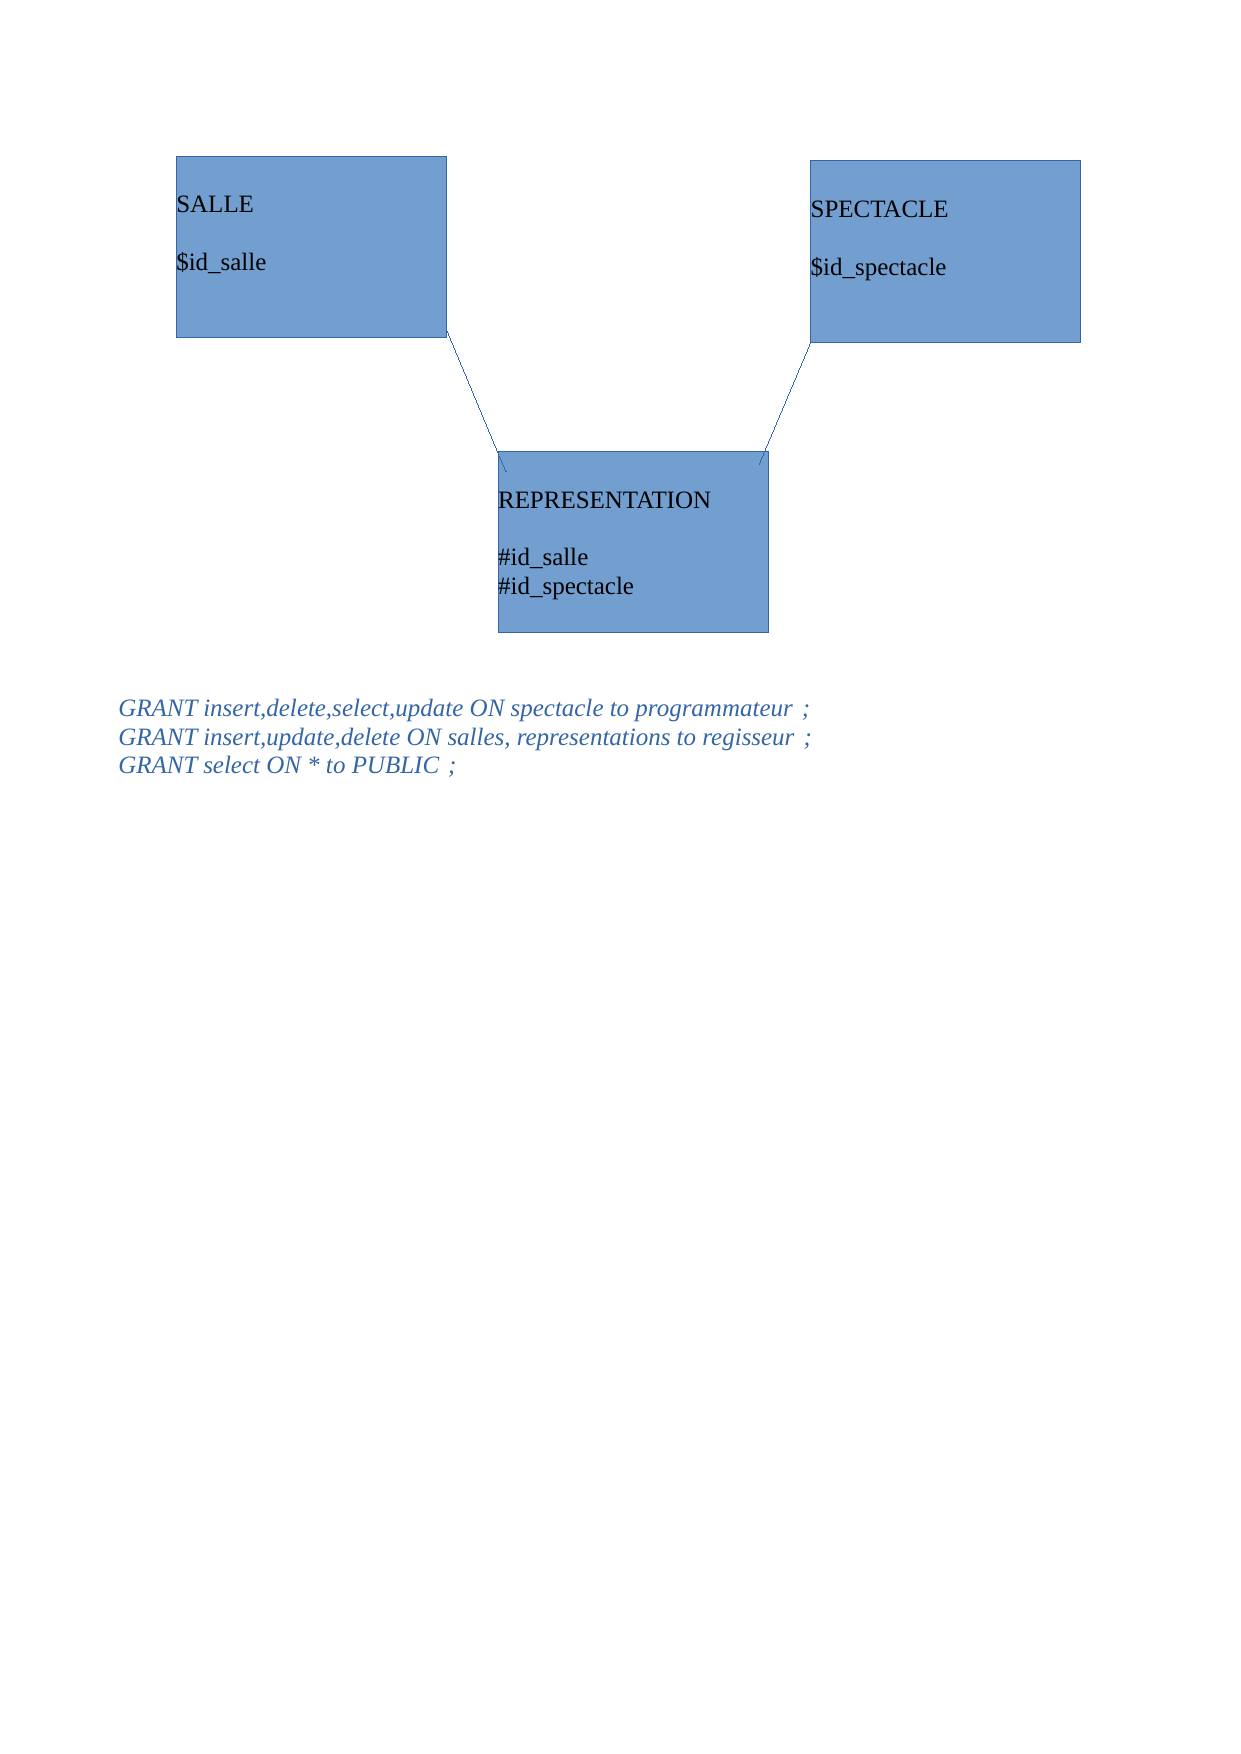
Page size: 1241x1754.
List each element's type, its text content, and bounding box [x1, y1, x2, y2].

text GRANT select ON * to PUBLIC ; [118, 751, 1122, 779]
text GRANT insert,delete,select,update ON spectacle to programmateur ; [118, 693, 1122, 722]
text GRANT insert,update,delete ON salles, representations to regisseur ; [118, 722, 1122, 751]
